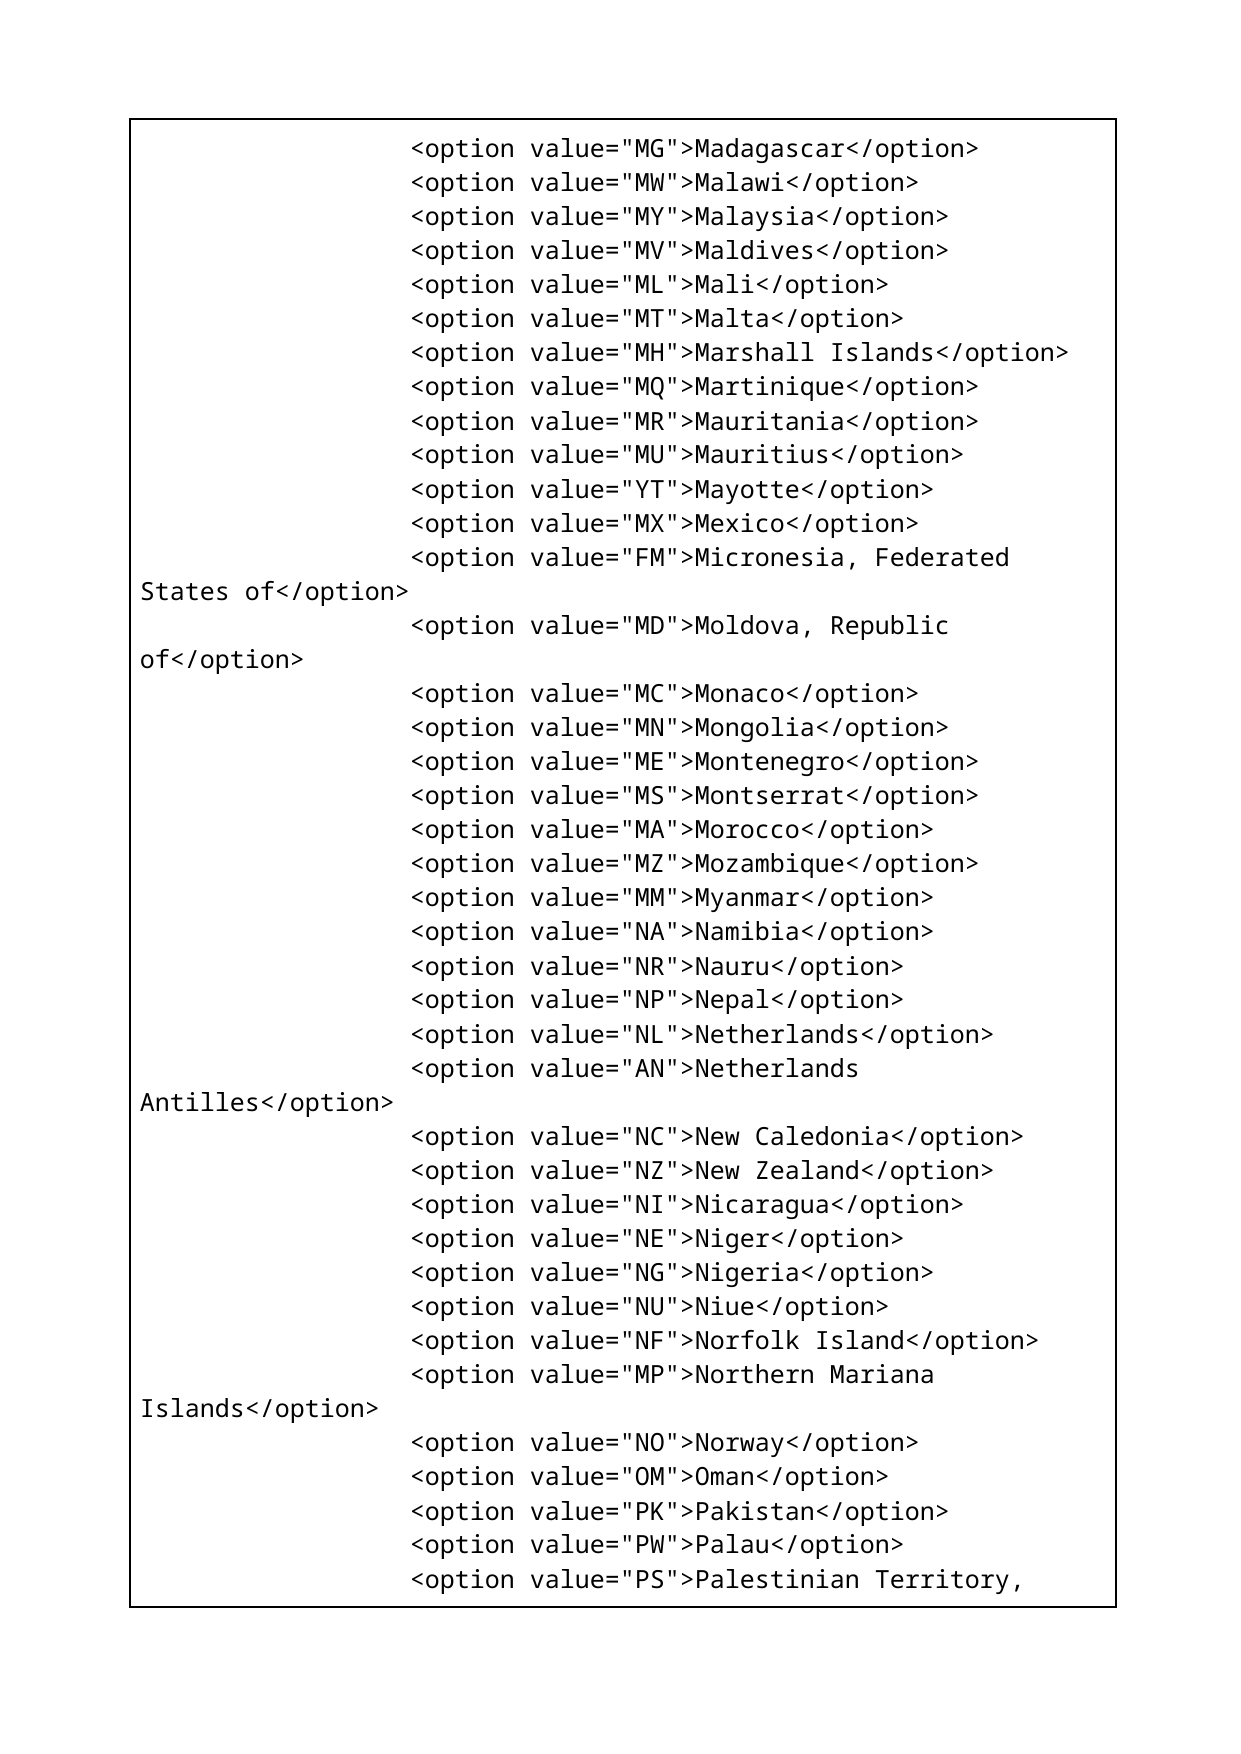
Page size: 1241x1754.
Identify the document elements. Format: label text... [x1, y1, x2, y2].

table_cell <option value="MG">Madagascar</option> <option value="MW">Malawi</option> <option value="MY">Malaysia</option> <option value="MV">Maldives</option> <option value="ML">Mali</option> <option value="MT">Malta</option> <option value="MH">Marshall Islands</option> <option value="MQ">Martinique</option> <option value="MR">Mauritania</option> <option value="MU">Mauritius</option> <option value="YT">Mayotte</option> <option value="MX">Mexico</option> <option value="FM">Micronesia, Federated States of</option> <option value="MD">Moldova, Republic of</option> <option value="MC">Monaco</option> <option value="MN">Mongolia</option> <option value="ME">Montenegro</option> <option value="MS">Montserrat</option> <option value="MA">Morocco</option> <option value="MZ">Mozambique</option> <option value="MM">Myanmar</option> <option value="NA">Namibia</option> <option value="NR">Nauru</option> <option value="NP">Nepal</option> <option value="NL">Netherlands</option> <option value="AN">Netherlands Antilles</option> <option value="NC">New Caledonia</option> <option value="NZ">New Zealand</option> <option value="NI">Nicaragua</option> <option value="NE">Niger</option> <option value="NG">Nigeria</option> <option value="NU">Niue</option> <option value="NF">Norfolk Island</option> <option value="MP">Northern Mariana Islands</option> <option value="NO">Norway</option> <option value="OM">Oman</option> <option value="PK">Pakistan</option> <option value="PW">Palau</option> <option value="PS">Palestinian Territory, [131, 120, 1115, 1606]
